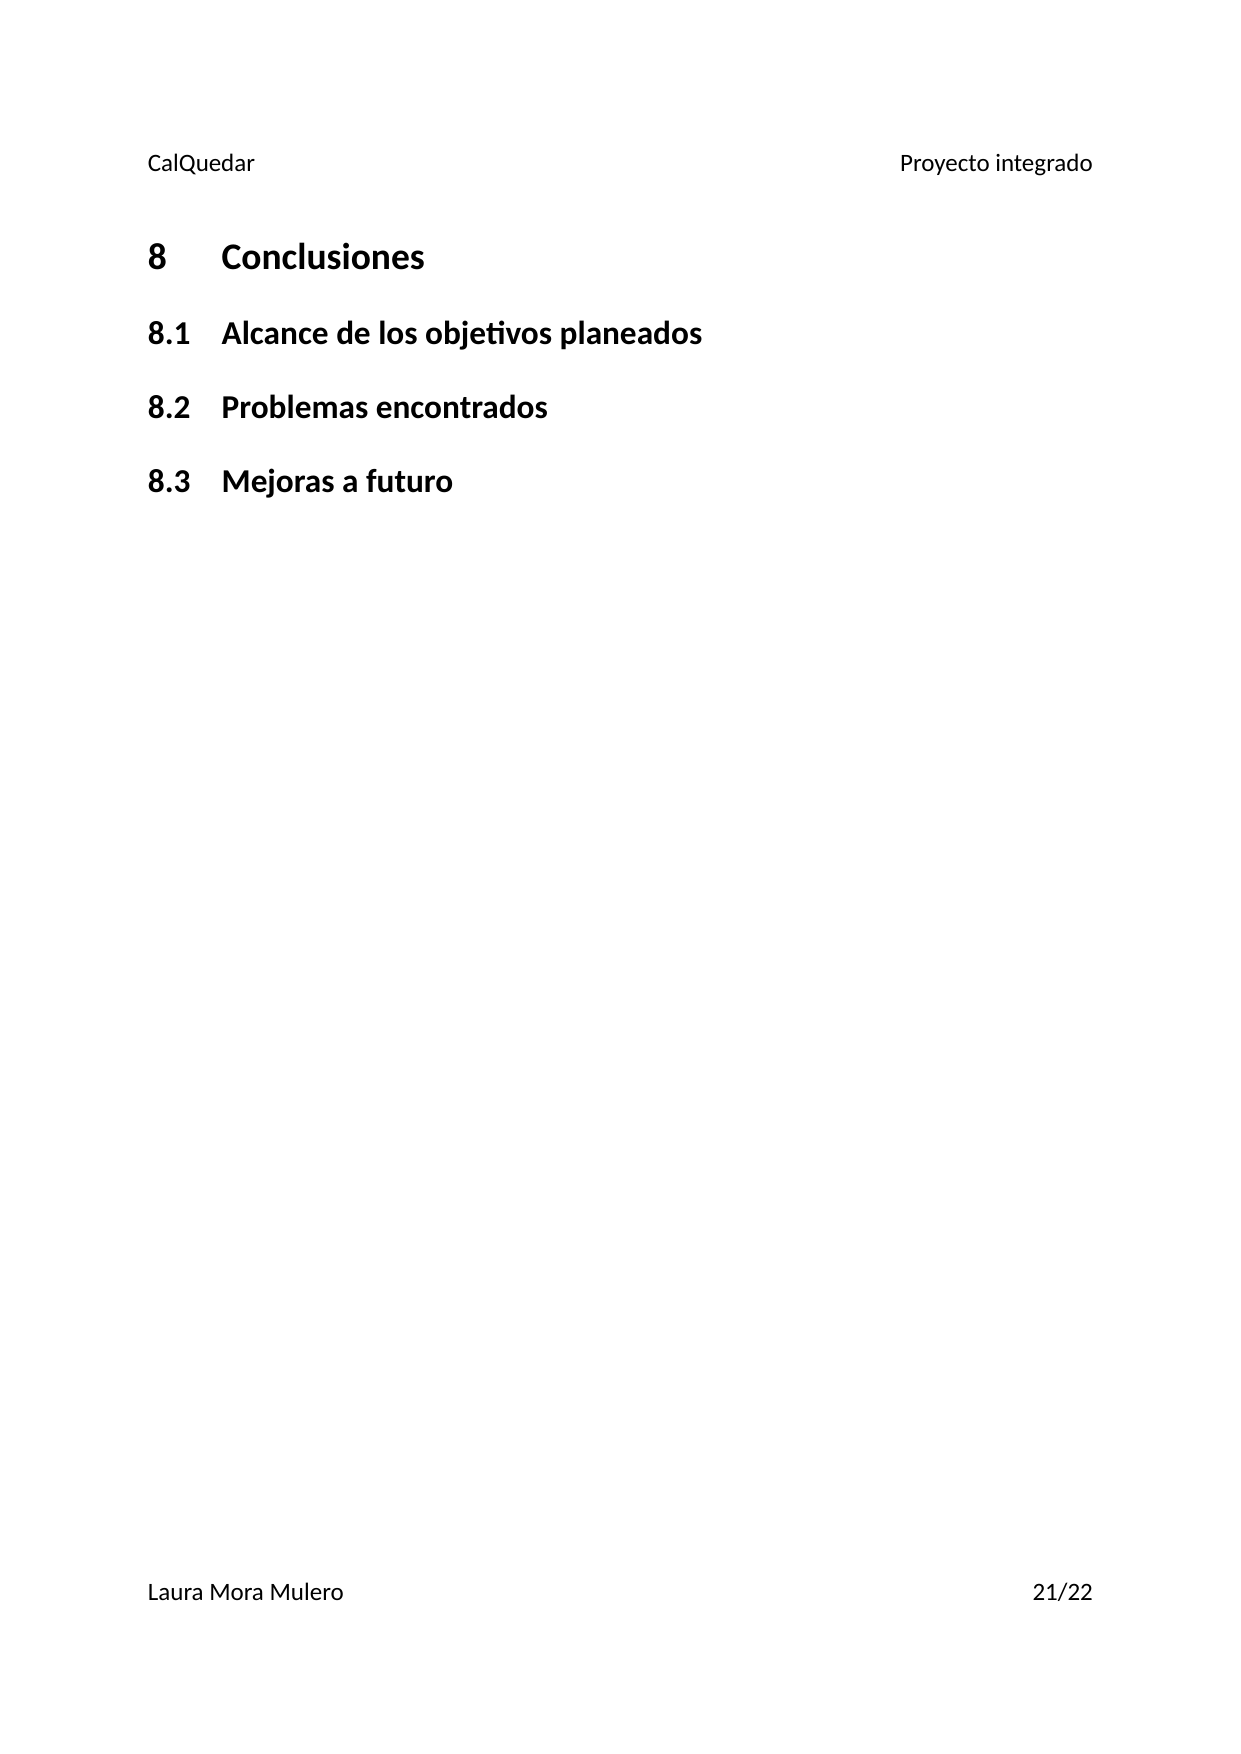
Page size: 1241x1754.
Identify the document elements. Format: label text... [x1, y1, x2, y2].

subtitle Alcance de los objetivos planeados [148, 312, 1093, 352]
subtitle Mejoras a futuro [148, 460, 1093, 501]
subtitle Problemas encontrados [148, 386, 1093, 427]
subtitle Conclusiones [148, 233, 1093, 278]
